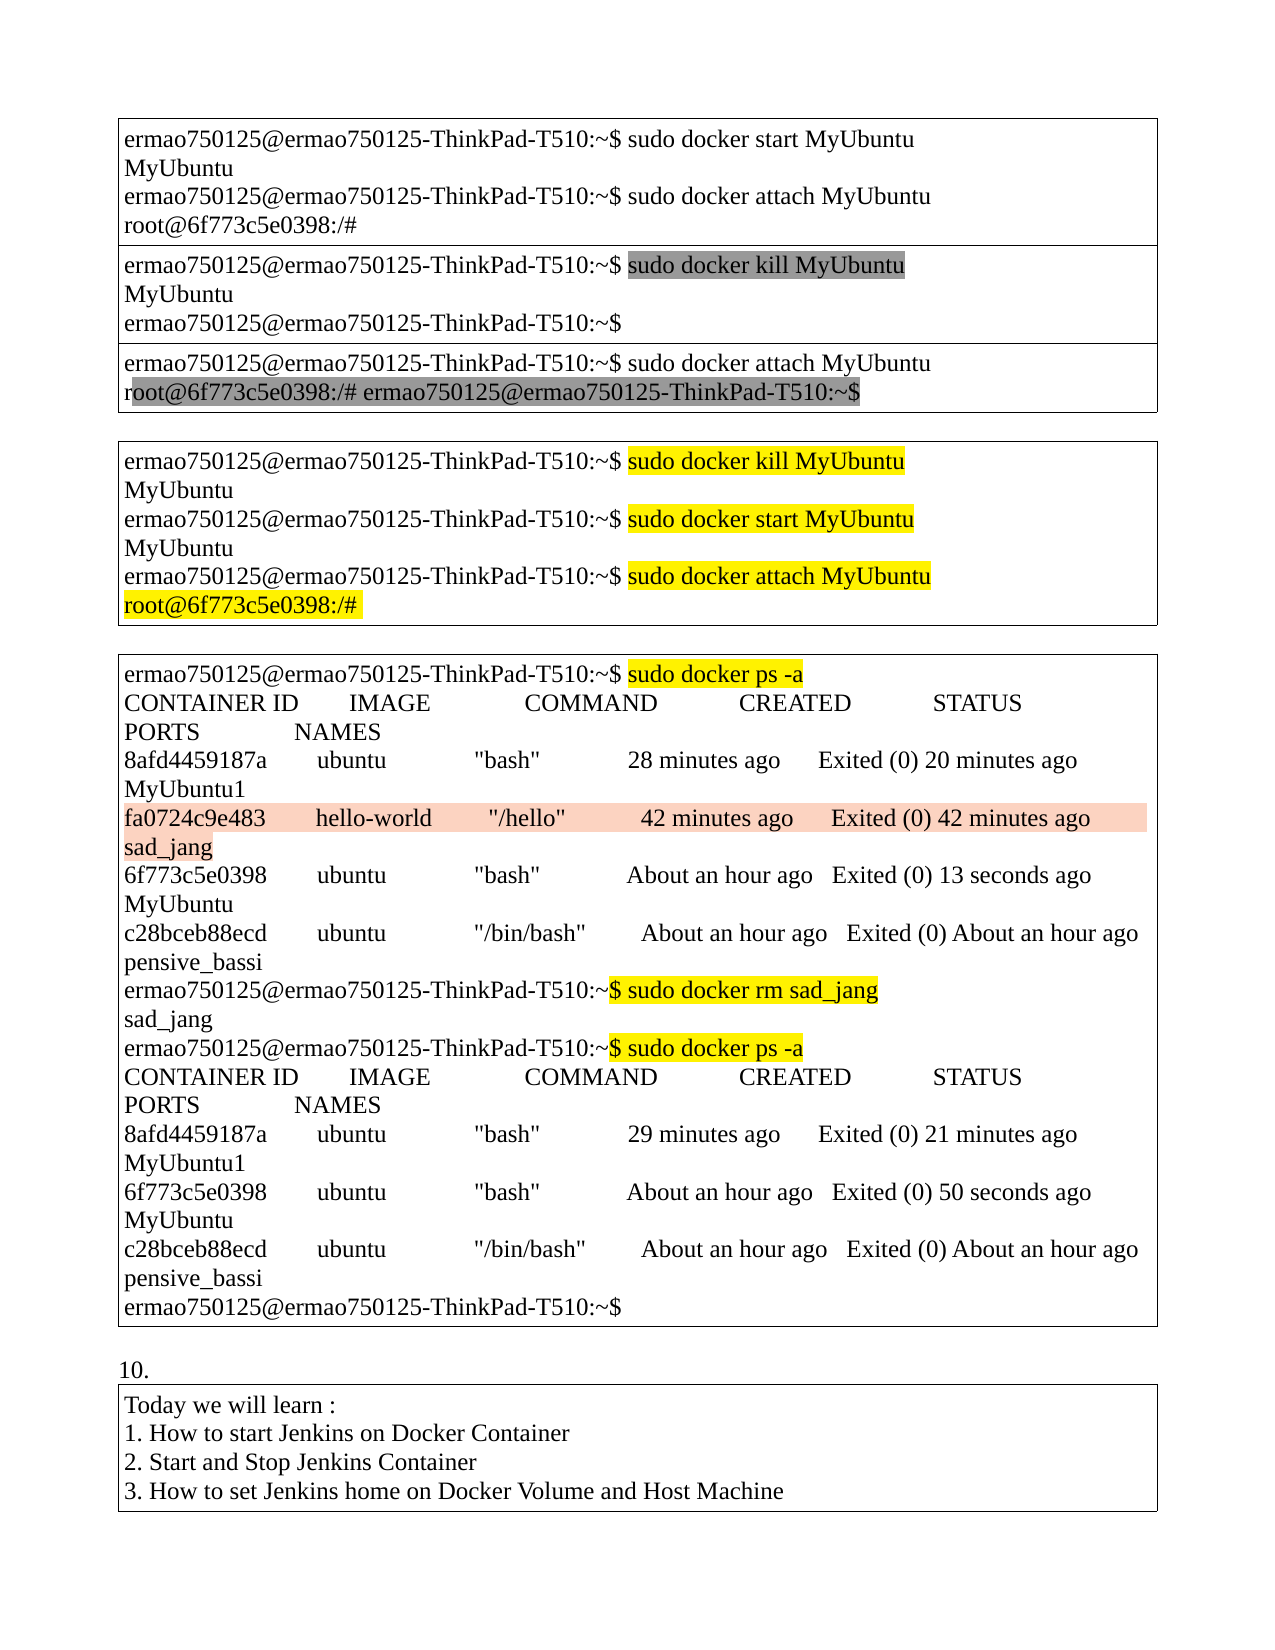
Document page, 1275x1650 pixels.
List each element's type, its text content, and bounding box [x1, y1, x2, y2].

table_header ermao750125@ermao750125-ThinkPad-T510:~$ sudo docker kill MyUbuntu MyUbuntu ermao750125@ermao750125-ThinkPad-T510:~$ [119, 246, 1157, 343]
table_header ermao750125@ermao750125-ThinkPad-T510:~$ sudo docker start MyUbuntu MyUbuntu ermao750125@ermao750125-ThinkPad-T510:~$ sudo docker attach MyUbuntu root@6f773c5e0398:/# [119, 119, 1157, 245]
text 10. [118, 1355, 1157, 1384]
table_header ermao750125@ermao750125-ThinkPad-T510:~$ sudo docker attach MyUbuntu root@6f773c5e0398:/# ermao750125@ermao750125-ThinkPad-T510:~$ [119, 344, 1157, 412]
table_header ermao750125@ermao750125-ThinkPad-T510:~$ sudo docker kill MyUbuntu MyUbuntu ermao750125@ermao750125-ThinkPad-T510:~$ sudo docker start MyUbuntu MyUbuntu ermao750125@ermao750125-ThinkPad-T510:~$ sudo docker attach MyUbuntu root@6f773c5e0398:/# [119, 442, 1157, 625]
table_header ermao750125@ermao750125-ThinkPad-T510:~$ sudo docker ps -a CONTAINER ID IMAGE COMMAND CREATED STATUS PORTS NAMES 8afd4459187a ubuntu "bash" 28 minutes ago Exited (0) 20 minutes ago MyUbuntu1 fa0724c9e483 hello-world "/hello" 42 minutes ago Exited (0) 42 minutes ago sad_jang 6f773c5e0398 ubuntu "bash" About an hour ago Exited (0) 13 seconds ago MyUbuntu c28bceb88ecd ubuntu "/bin/bash" About an hour ago Exited (0) About an hour ago pensive_bassi ermao750125@ermao750125-ThinkPad-T510:~$ sudo docker rm sad_jang sad_jang ermao750125@ermao750125-ThinkPad-T510:~$ sudo docker ps -a CONTAINER ID IMAGE COMMAND CREATED STATUS PORTS NAMES 8afd4459187a ubuntu "bash" 29 minutes ago Exited (0) 21 minutes ago MyUbuntu1 6f773c5e0398 ubuntu "bash" About an hour ago Exited (0) 50 seconds ago MyUbuntu c28bceb88ecd ubuntu "/bin/bash" About an hour ago Exited (0) About an hour ago pensive_bassi ermao750125@ermao750125-ThinkPad-T510:~$ [119, 655, 1157, 1326]
table_header Today we will learn : 1. How to start Jenkins on Docker Container 2. Start and Stop Jenkins Container 3. How to set Jenkins home on Docker Volume and Host Machine [119, 1385, 1157, 1511]
